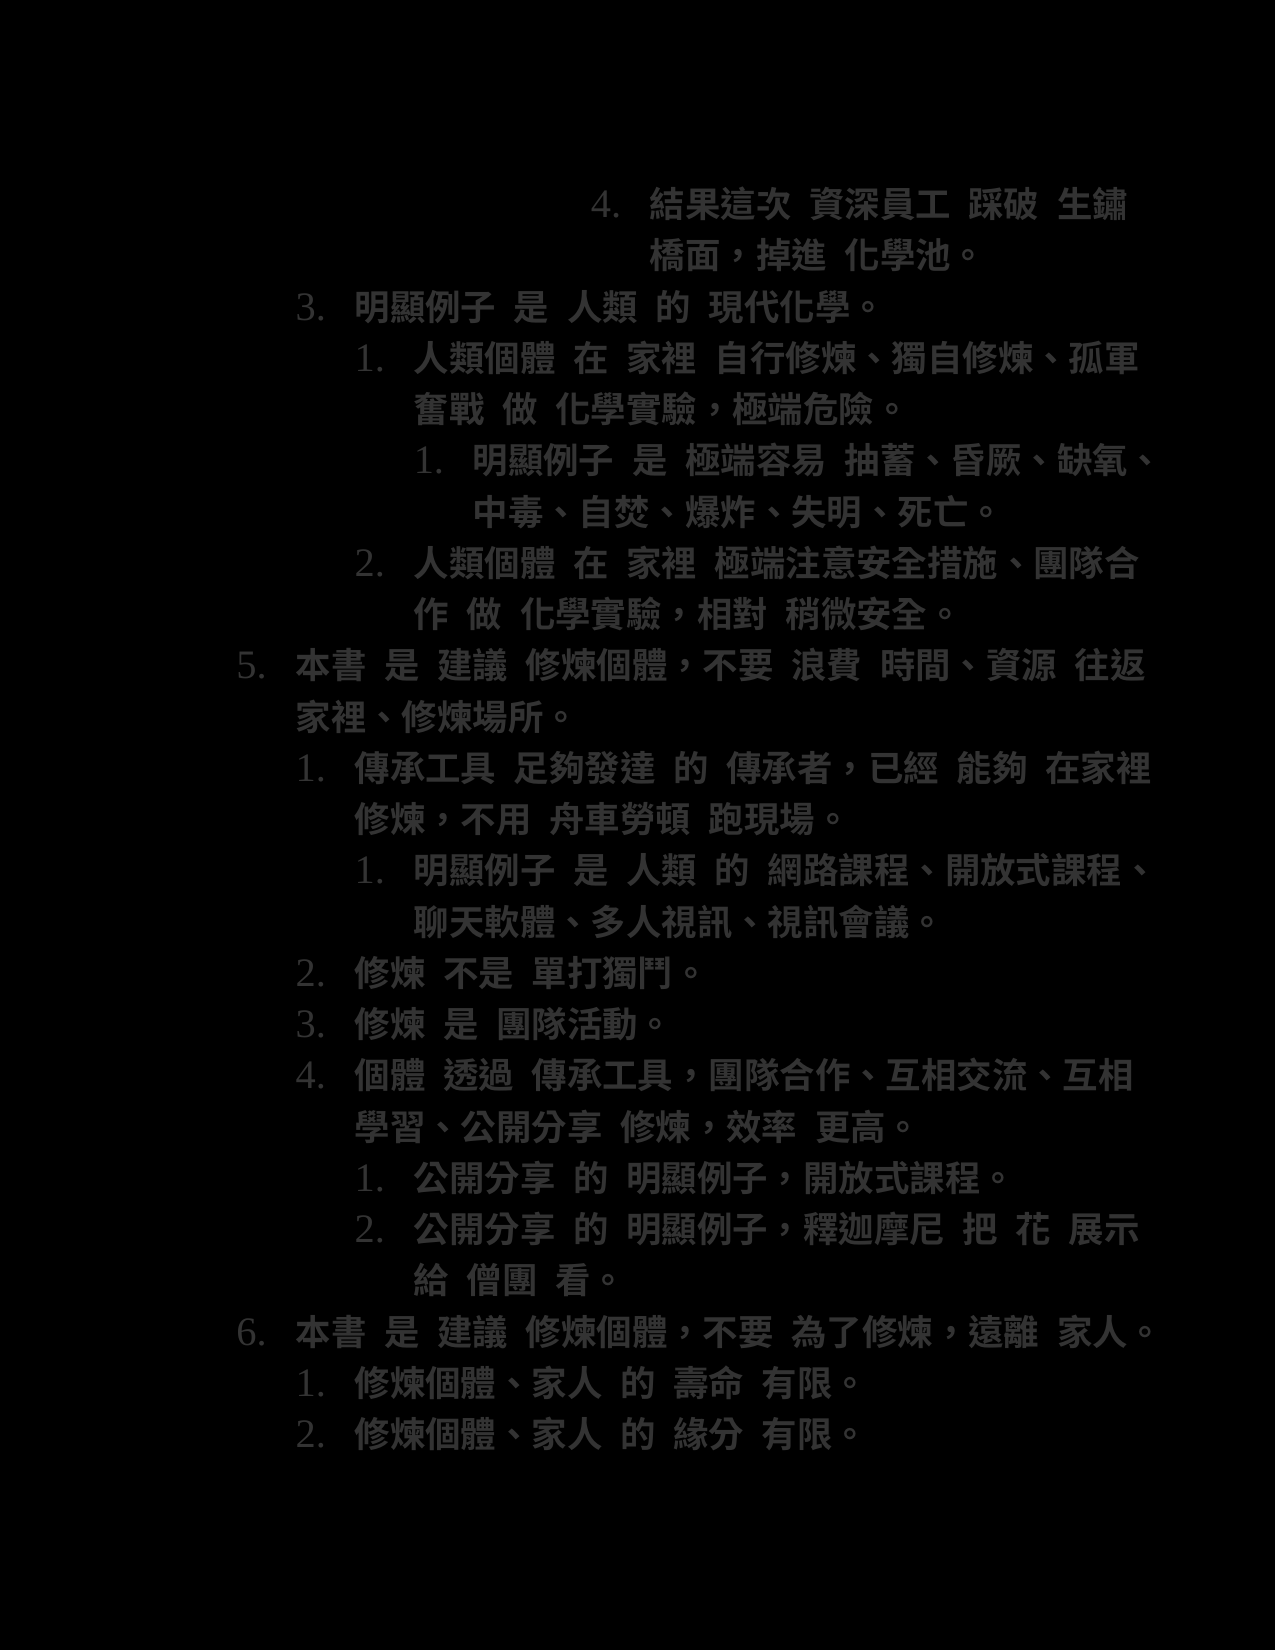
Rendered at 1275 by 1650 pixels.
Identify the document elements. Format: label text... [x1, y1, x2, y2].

list 明顯例子 是 人類 的 網路課程、開放式課程、聊天軟體、多人視訊、視訊會議。 [354, 843, 1157, 945]
list 明顯例子 是 極端容易 抽蓄、昏厥、缺氧、中毒、自焚、爆炸、失明、死亡。 [413, 433, 1157, 535]
list 公開分享 的 明顯例子，開放式課程。 [354, 1150, 1157, 1201]
list 本書 是 建議 修煉個體，不要 為了修煉，遠離 家人。 [236, 1304, 1157, 1355]
list 公開分享 的 明顯例子，釋迦摩尼 把 花 展示給 僧團 看。 [354, 1201, 1157, 1304]
list 人類個體 在 家裡 極端注意安全措施、團隊合作 做 化學實驗，相對 稍微安全。 [354, 535, 1157, 638]
list 人類個體 在 家裡 自行修煉、獨自修煉、孤軍奮戰 做 化學實驗，極端危險。 [354, 330, 1157, 433]
list 明顯例子 是 人類 的 現代化學。 [295, 279, 1157, 330]
list 傳承工具 足夠發達 的 傳承者，已經 能夠 在家裡 修煉，不用 舟車勞頓 跑現場。 [295, 740, 1157, 843]
list 結果這次 資深員工 踩破 生鏽橋面，掉進 化學池。 [591, 176, 1157, 279]
list 修煉個體、家人 的 壽命 有限。 [295, 1355, 1157, 1406]
list 修煉 是 團隊活動。 [295, 996, 1157, 1048]
list 個體 透過 傳承工具，團隊合作、互相交流、互相學習、公開分享 修煉，效率 更高。 [295, 1048, 1157, 1150]
list 修煉 不是 單打獨鬥。 [295, 945, 1157, 996]
list 本書 是 建議 修煉個體，不要 浪費 時間、資源 往返 家裡、修煉場所。 [236, 638, 1157, 740]
list 修煉個體、家人 的 緣分 有限。 [295, 1406, 1157, 1458]
